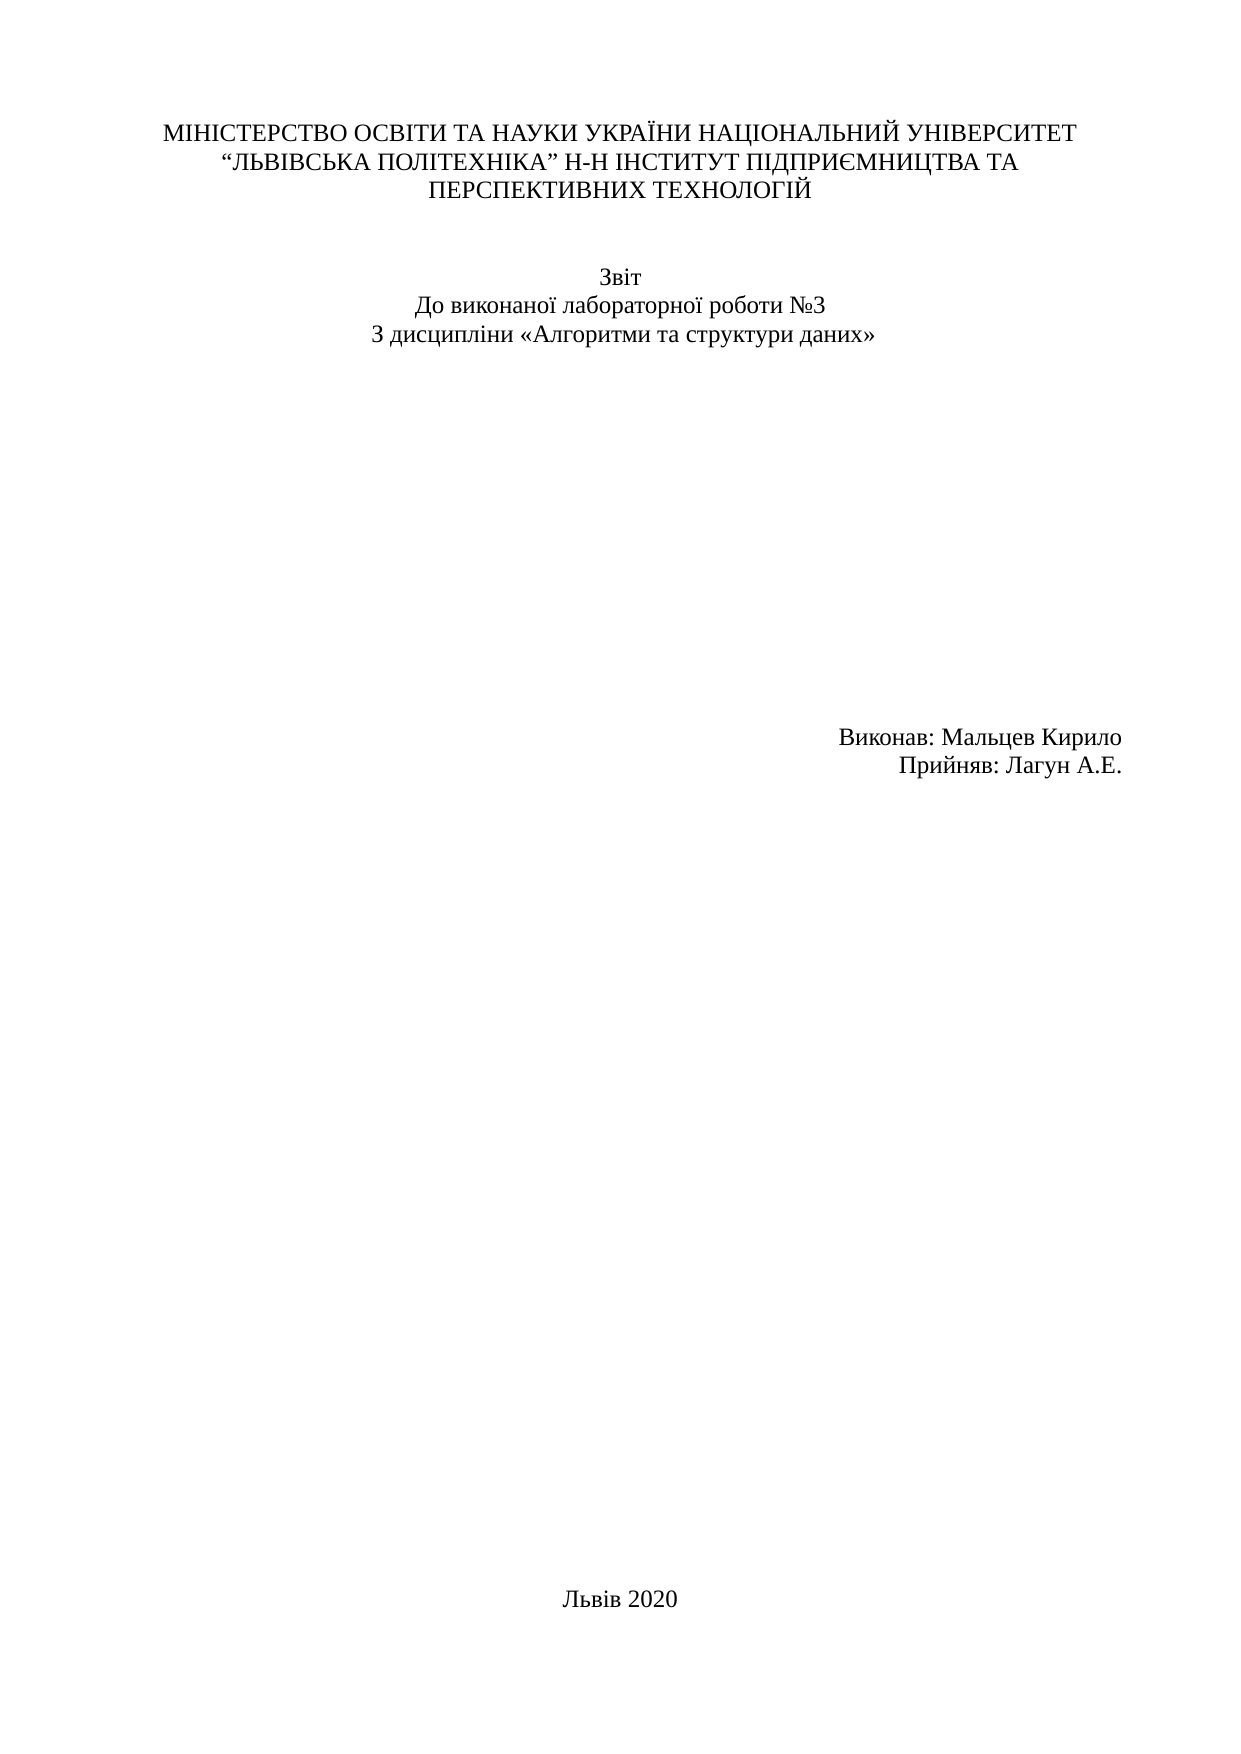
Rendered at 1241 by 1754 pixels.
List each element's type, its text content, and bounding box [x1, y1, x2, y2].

text Львів 2020 [118, 1584, 1122, 1613]
text Прийняв: Лагун А.Е. [118, 751, 1122, 779]
text З дисципліни «Алгоритми та структури даних» [118, 319, 1122, 348]
text Виконав: Мальцев Кирило [118, 722, 1122, 751]
text Звіт [118, 262, 1122, 291]
text До виконаної лабораторної роботи №3 [118, 291, 1122, 319]
text МІНІСТЕРСТВО ОСВІТИ ТА НАУКИ УКРАЇНИ НАЦІОНАЛЬНИЙ УНІВЕРСИТЕТ “ЛЬВІВСЬКА ПОЛІТЕХНІКА” Н-Н ІНСТИТУТ ПІДПРИЄМНИЦТВА ТА ПЕРСПЕКТИВНИХ ТЕХНОЛОГІЙ [118, 118, 1122, 204]
